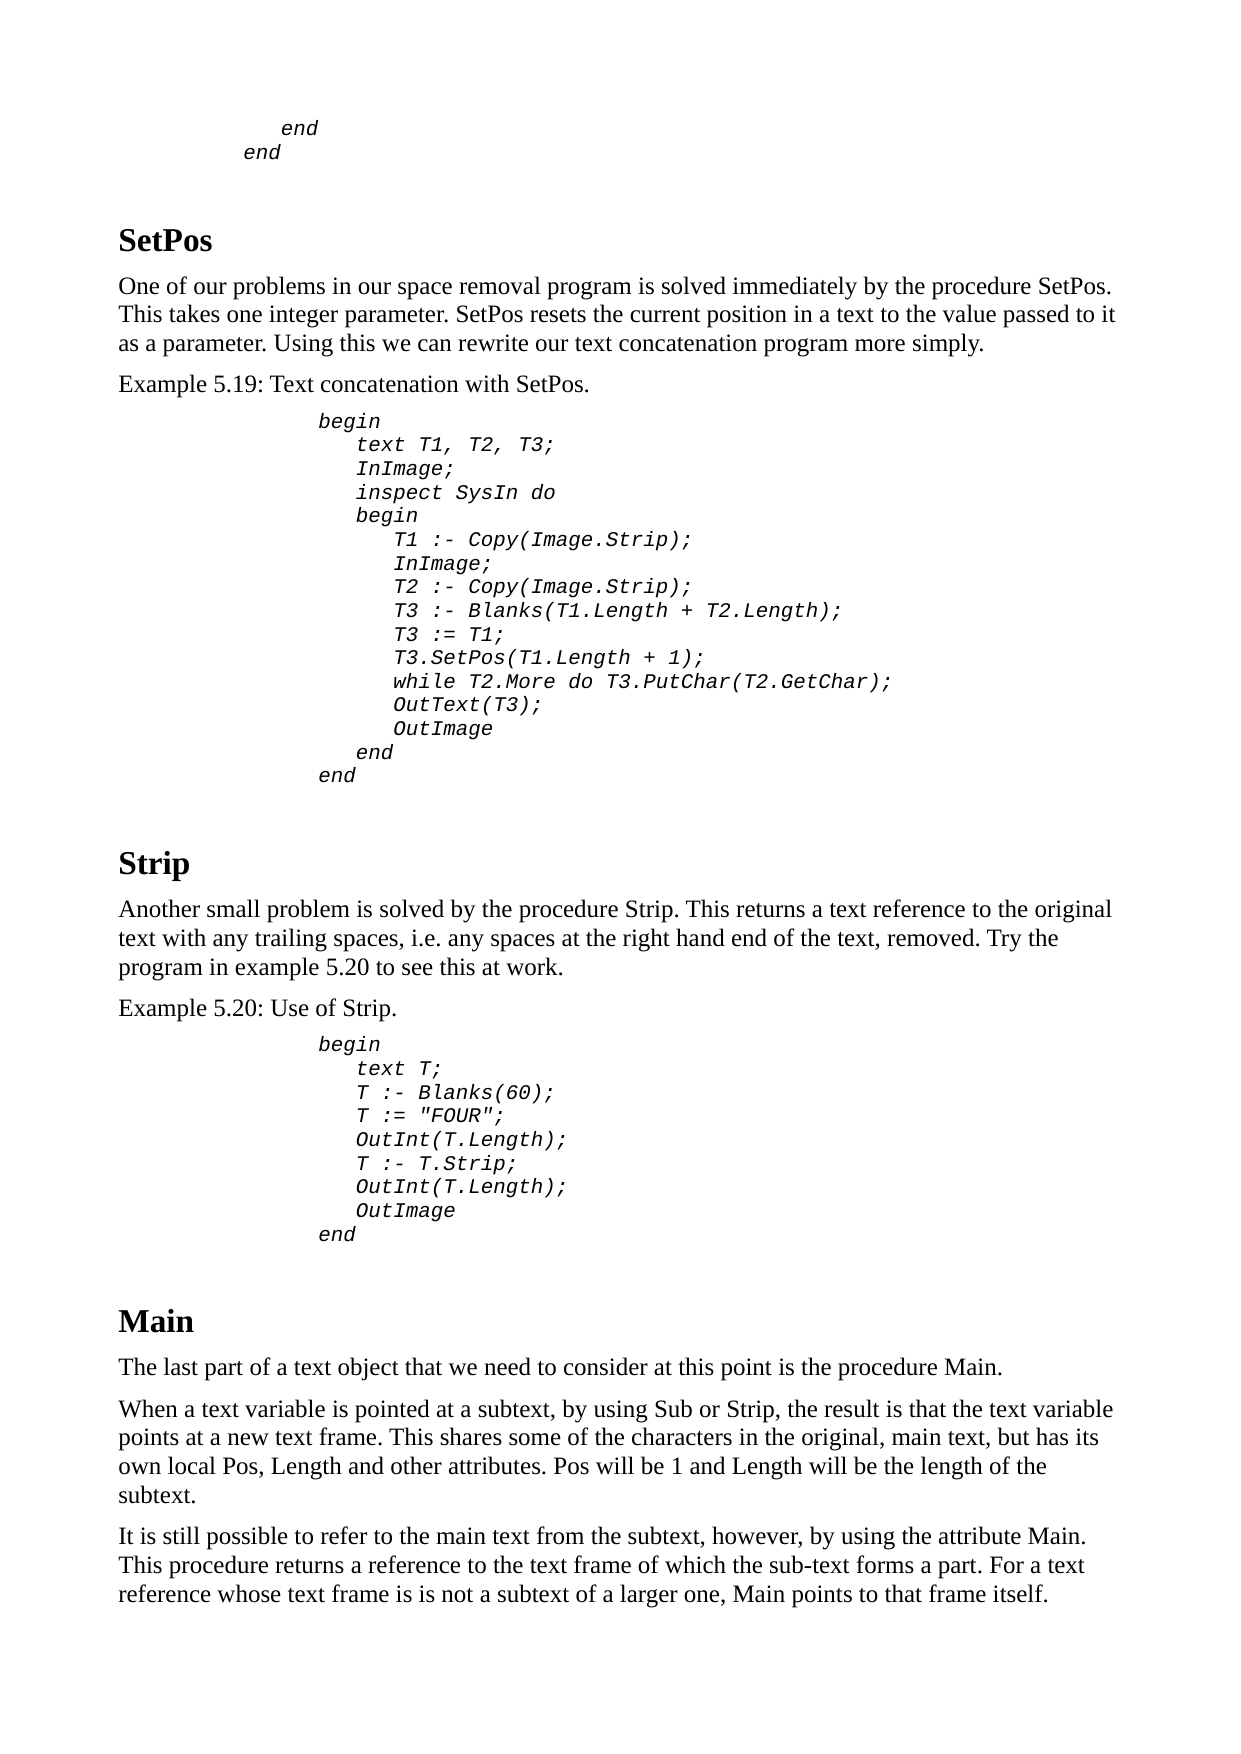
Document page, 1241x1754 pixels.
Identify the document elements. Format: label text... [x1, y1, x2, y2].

text When a text variable is pointed at a subtext, by using Sub or Strip, the result is that the text variable points at a new text frame. This shares some of the characters in the original, main text, but has its own local Pos, Length and other attributes. Pos will be 1 and Length will be the length of the subtext. [118, 1394, 1122, 1509]
text OutText(T3); [118, 694, 1122, 718]
text inspect SysIn do [118, 482, 1122, 505]
text T :- T.Strip; [118, 1153, 1122, 1176]
text end [118, 742, 1122, 765]
text begin [118, 505, 1122, 529]
text end [118, 142, 1122, 165]
text text T; [118, 1058, 1122, 1082]
text end [118, 1223, 1122, 1247]
text OutImage [118, 1200, 1122, 1223]
text OutInt(T.Length); [118, 1176, 1122, 1200]
subtitle SetPos [118, 220, 1122, 258]
subtitle Main [118, 1302, 1122, 1340]
text One of our problems in our space removal program is solved immediately by the procedure SetPos. This takes one integer parameter. SetPos resets the current position in a text to the value passed to it as a parameter. Using this we can rewrite our text concatenation program more simply. [118, 271, 1122, 357]
text It is still possible to refer to the main text from the subtext, however, by using the attribute Main. This procedure returns a reference to the text frame of which the sub-text forms a part. For a text reference whose text frame is is not a subtext of a larger one, Main points to that frame itself. [118, 1521, 1122, 1607]
text T :- Blanks(60); [118, 1082, 1122, 1105]
text begin [118, 1034, 1122, 1058]
text text T1, T2, T3; [118, 434, 1122, 458]
text The last part of a text object that we need to consider at this point is the procedure Main. [118, 1352, 1122, 1381]
text while T2.More do T3.PutChar(T2.GetChar); [118, 671, 1122, 694]
text T3 := T1; [118, 623, 1122, 647]
text T3 :- Blanks(T1.Length + T2.Length); [118, 600, 1122, 623]
text T3.SetPos(T1.Length + 1); [118, 647, 1122, 671]
subtitle Strip [118, 843, 1122, 882]
text Example 5.19: Text concatenation with SetPos. [118, 369, 1122, 398]
text Example 5.20: Use of Strip. [118, 993, 1122, 1022]
text begin [118, 411, 1122, 434]
text InImage; [118, 553, 1122, 576]
text OutImage [118, 718, 1122, 742]
text end [118, 765, 1122, 789]
text T2 :- Copy(Image.Strip); [118, 576, 1122, 600]
text InImage; [118, 458, 1122, 482]
text T1 :- Copy(Image.Strip); [118, 529, 1122, 553]
text T := "FOUR"; [118, 1105, 1122, 1129]
text Another small problem is solved by the procedure Strip. This returns a text reference to the original text with any trailing spaces, i.e. any spaces at the right hand end of the text, removed. Try the program in example 5.20 to see this at work. [118, 894, 1122, 981]
text OutInt(T.Length); [118, 1129, 1122, 1153]
text end [118, 118, 1122, 142]
